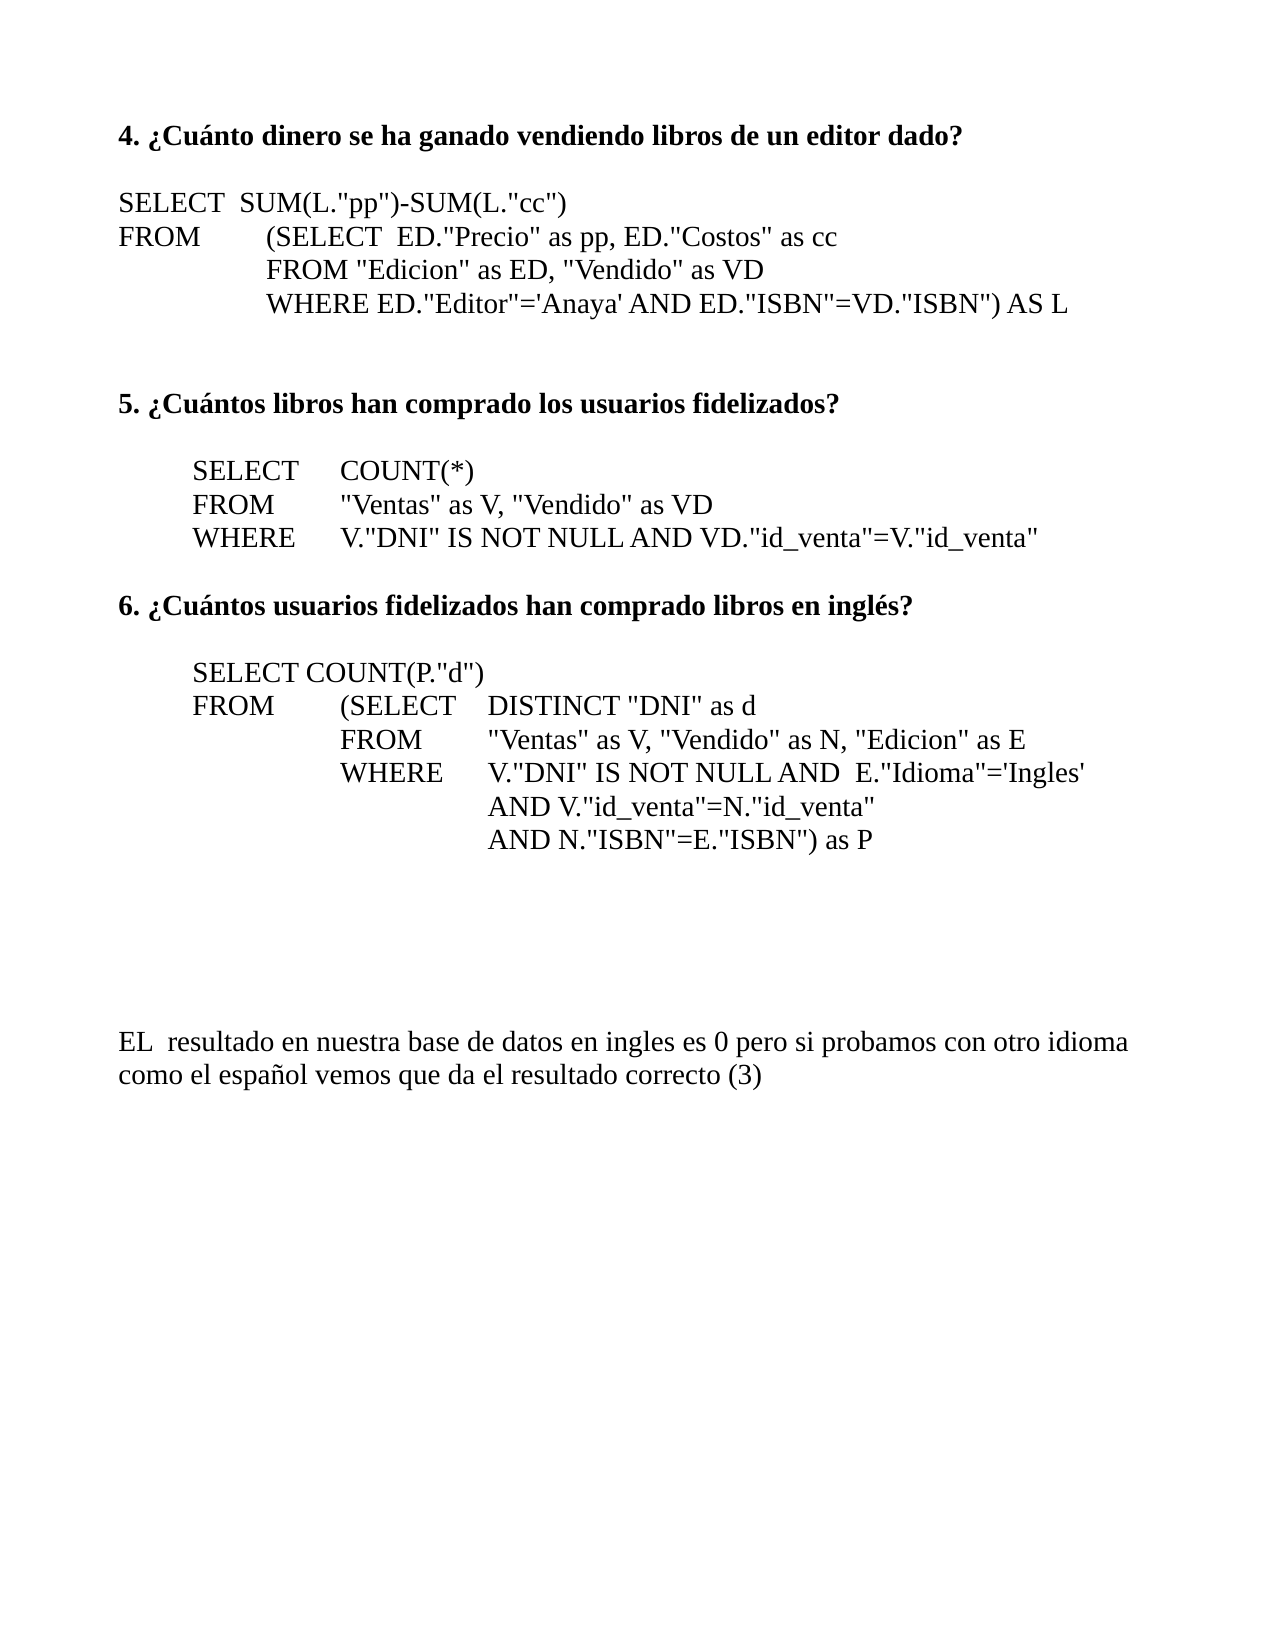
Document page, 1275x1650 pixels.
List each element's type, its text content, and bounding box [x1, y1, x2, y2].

text FROM (SELECT ED."Precio" as pp, ED."Costos" as cc [118, 219, 1157, 252]
text FROM "Ventas" as V, "Vendido" as N, "Edicion" as E [118, 722, 1157, 755]
text AND V."id_venta"=N."id_venta" [118, 789, 1157, 822]
text FROM "Ventas" as V, "Vendido" as VD [118, 487, 1157, 521]
text WHERE V."DNI" IS NOT NULL AND E."Idioma"='Ingles' [118, 755, 1157, 789]
text SELECT COUNT(*) [118, 453, 1157, 487]
text EL resultado en nuestra base de datos en ingles es 0 pero si probamos con otro idioma como el español vemos que da el resultado correcto (3) [118, 1024, 1157, 1091]
text SELECT SUM(L."pp")-SUM(L."cc") [118, 185, 1157, 219]
text FROM "Edicion" as ED, "Vendido" as VD [118, 252, 1157, 286]
text AND N."ISBN"=E."ISBN") as P [118, 822, 1157, 856]
text FROM (SELECT DISTINCT "DNI" as d [118, 688, 1157, 722]
text 5. ¿Cuántos libros han comprado los usuarios fidelizados? [118, 386, 1157, 420]
text WHERE ED."Editor"='Anaya' AND ED."ISBN"=VD."ISBN") AS L [118, 286, 1157, 319]
text 4. ¿Cuánto dinero se ha ganado vendiendo libros de un editor dado? [118, 118, 1157, 152]
text SELECT COUNT(P."d") [118, 655, 1157, 688]
text 6. ¿Cuántos usuarios fidelizados han comprado libros en inglés? [118, 588, 1157, 621]
text WHERE V."DNI" IS NOT NULL AND VD."id_venta"=V."id_venta" [118, 521, 1157, 554]
